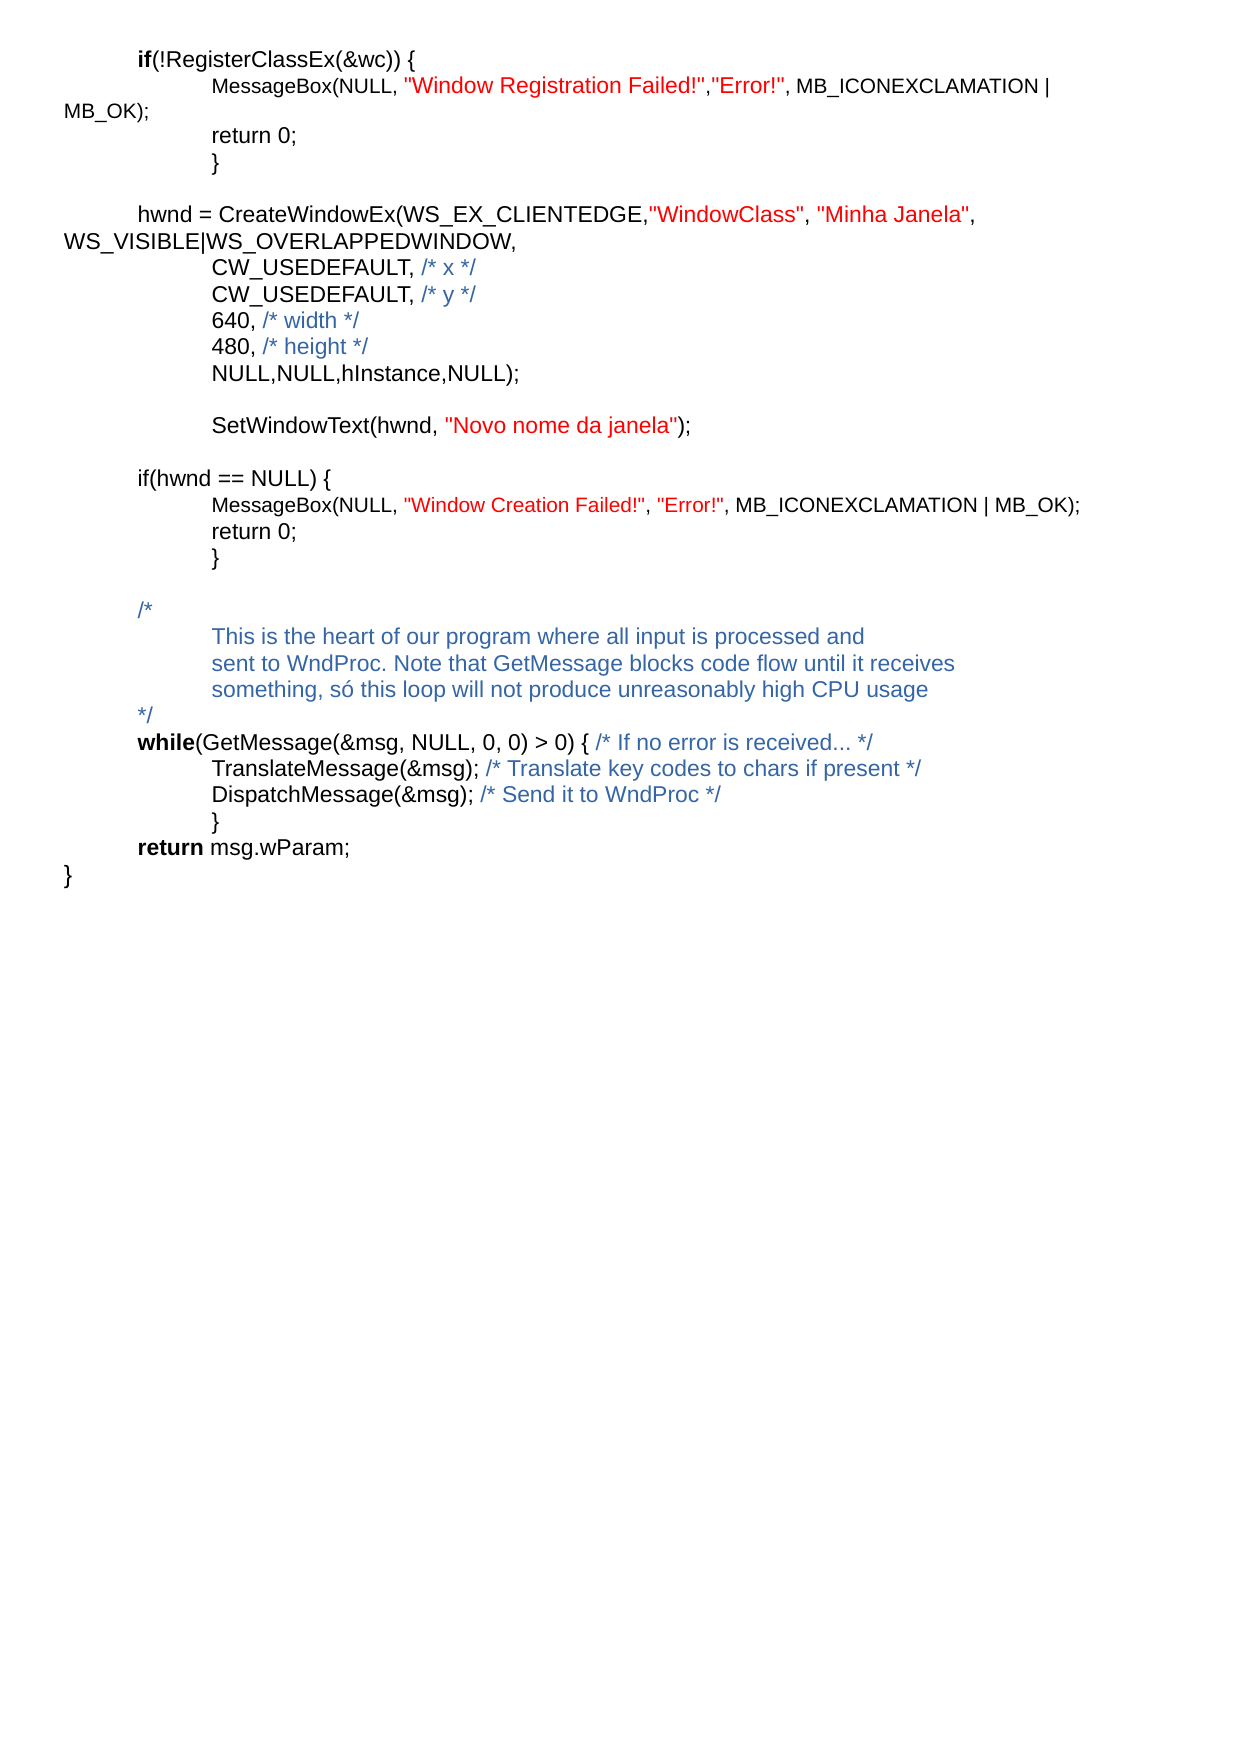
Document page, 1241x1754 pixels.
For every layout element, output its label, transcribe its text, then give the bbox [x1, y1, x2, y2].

text SetWindowText(hwnd, "Novo nome da janela"); [64, 412, 1123, 439]
text 480, /* height */ [64, 333, 1123, 359]
text hwnd = CreateWindowEx(WS_EX_CLIENTEDGE,"WindowClass", "Minha Janela", WS_VISIBLE|WS_OVERLAPPEDWINDOW, [64, 201, 1123, 254]
text } [64, 860, 1123, 889]
text MessageBox(NULL, "Window Creation Failed!", "Error!", MB_ICONEXCLAMATION | MB_OK); [64, 491, 1123, 518]
text /* [64, 597, 1123, 623]
text return 0; [64, 518, 1123, 544]
text NULL,NULL,hInstance,NULL); [64, 359, 1123, 386]
text This is the heart of our program where all input is processed and [64, 623, 1123, 649]
text } [64, 808, 1123, 834]
text DispatchMessage(&msg); /* Send it to WndProc */ [64, 781, 1123, 808]
text if(!RegisterClassEx(&wc)) { [64, 46, 1123, 72]
text 640, /* width */ [64, 307, 1123, 333]
text return msg.wParam; [64, 834, 1123, 860]
text MessageBox(NULL, "Window Registration Failed!","Error!", MB_ICONEXCLAMATION | MB_OK); [64, 72, 1123, 122]
text TranslateMessage(&msg); /* Translate key codes to chars if present */ [64, 755, 1123, 781]
text */ [64, 702, 1123, 728]
text CW_USEDEFAULT, /* x */ [64, 254, 1123, 281]
text } [64, 149, 1123, 175]
text if(hwnd == NULL) { [64, 465, 1123, 491]
text } [64, 544, 1123, 570]
text CW_USEDEFAULT, /* y */ [64, 281, 1123, 307]
text something, só this loop will not produce unreasonably high CPU usage [64, 676, 1123, 702]
text while(GetMessage(&msg, NULL, 0, 0) > 0) { /* If no error is received... */ [64, 728, 1123, 755]
text return 0; [64, 122, 1123, 149]
text sent to WndProc. Note that GetMessage blocks code flow until it receives [64, 649, 1123, 676]
